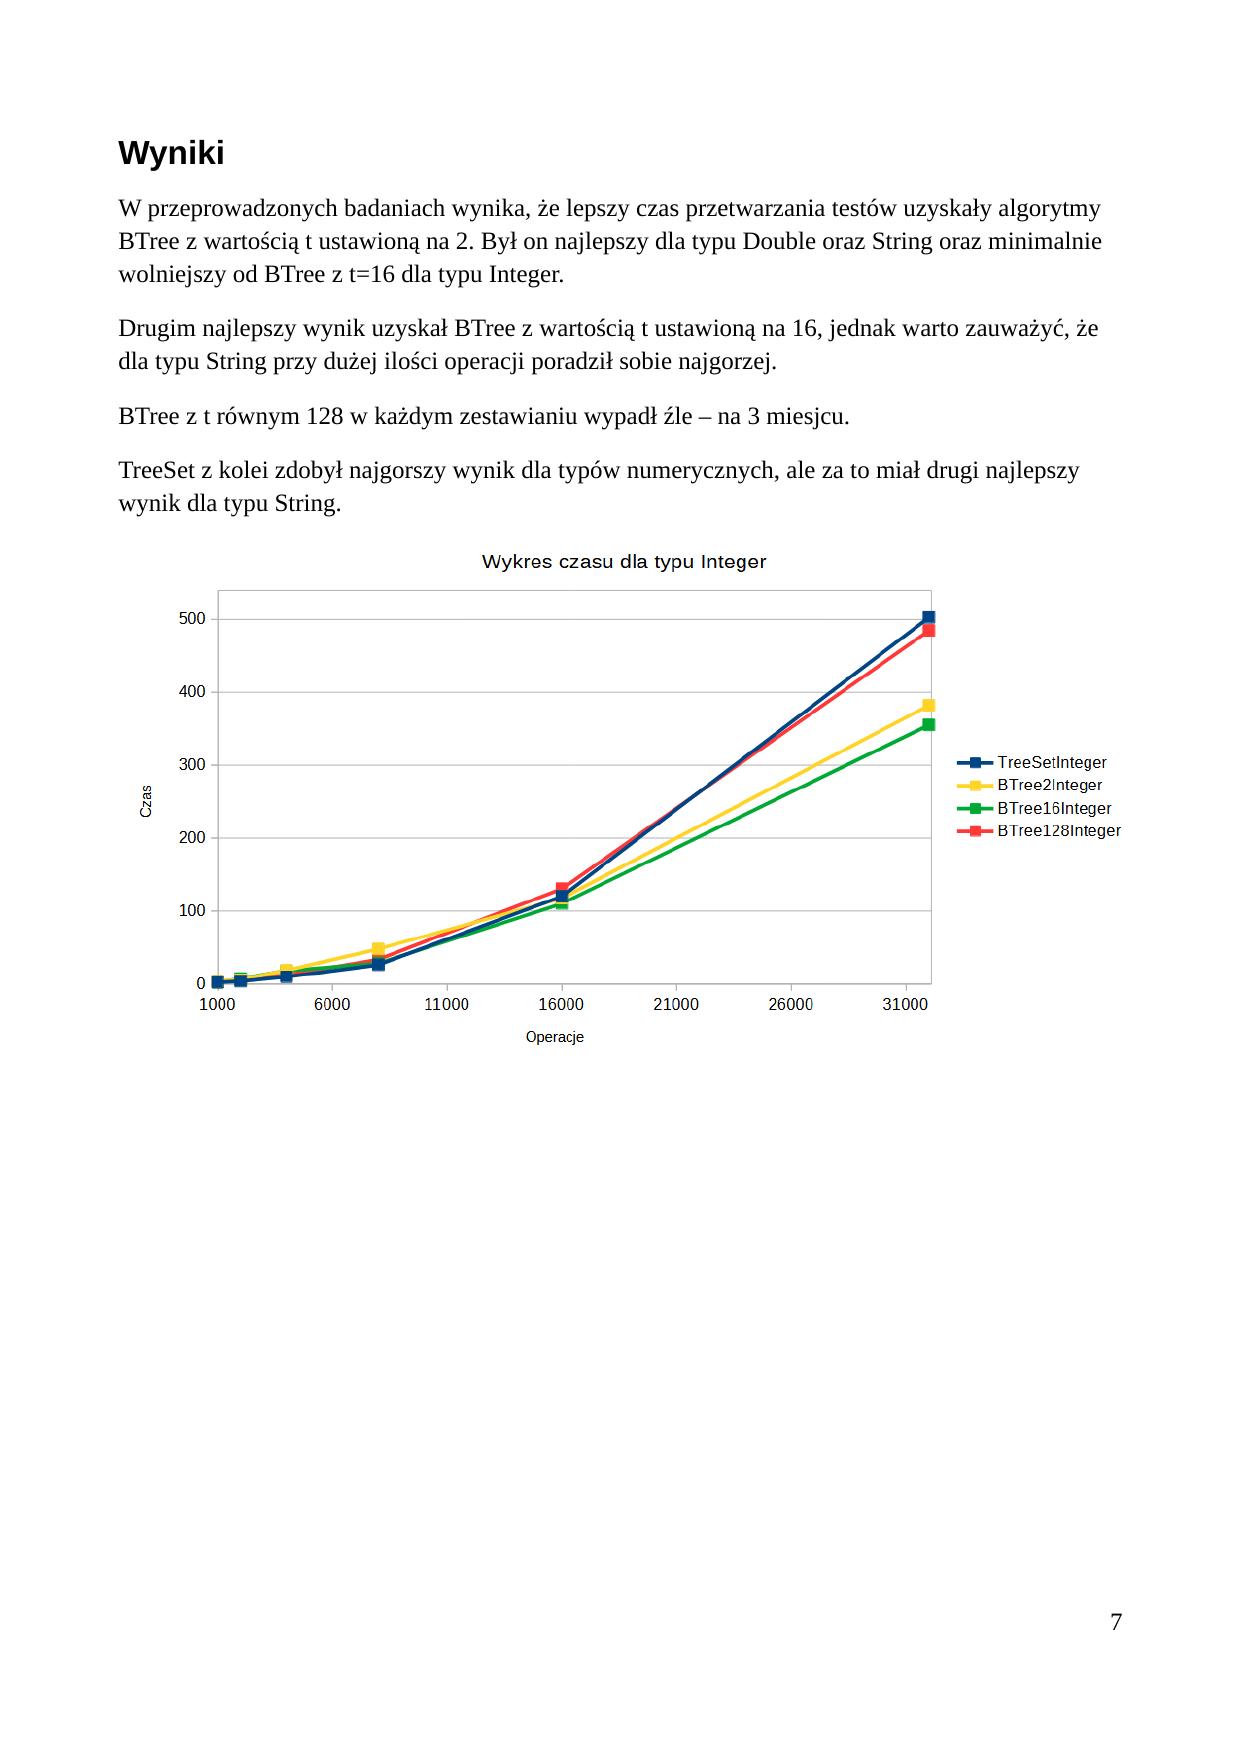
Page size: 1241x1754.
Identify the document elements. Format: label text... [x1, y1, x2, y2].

text BTree z t równym 128 w każdym zestawianiu wypadł źle – na 3 miesjcu. [118, 401, 1122, 430]
text TreeSet z kolei zdobył najgorszy wynik dla typów numerycznych, ale za to miał drugi najlepszy wynik dla typu String. [118, 455, 1122, 517]
text Drugim najlepszy wynik uzyskał BTree z wartością t ustawioną na 16, jednak warto zauważyć, że dla typu String przy dużej ilości operacji poradził sobie najgorzej. [118, 313, 1122, 375]
subtitle Wyniki [118, 133, 1122, 171]
text W przeprowadzonych badaniach wynika, że lepszy czas przetwarzania testów uzyskały algorytmy BTree z wartością t ustawioną na 2. Był on najlepszy dla typu Double oraz String oraz minimalnie wolniejszy od BTree z t=16 dla typu Integer. [118, 193, 1122, 288]
picture [118, 528, 1123, 1050]
